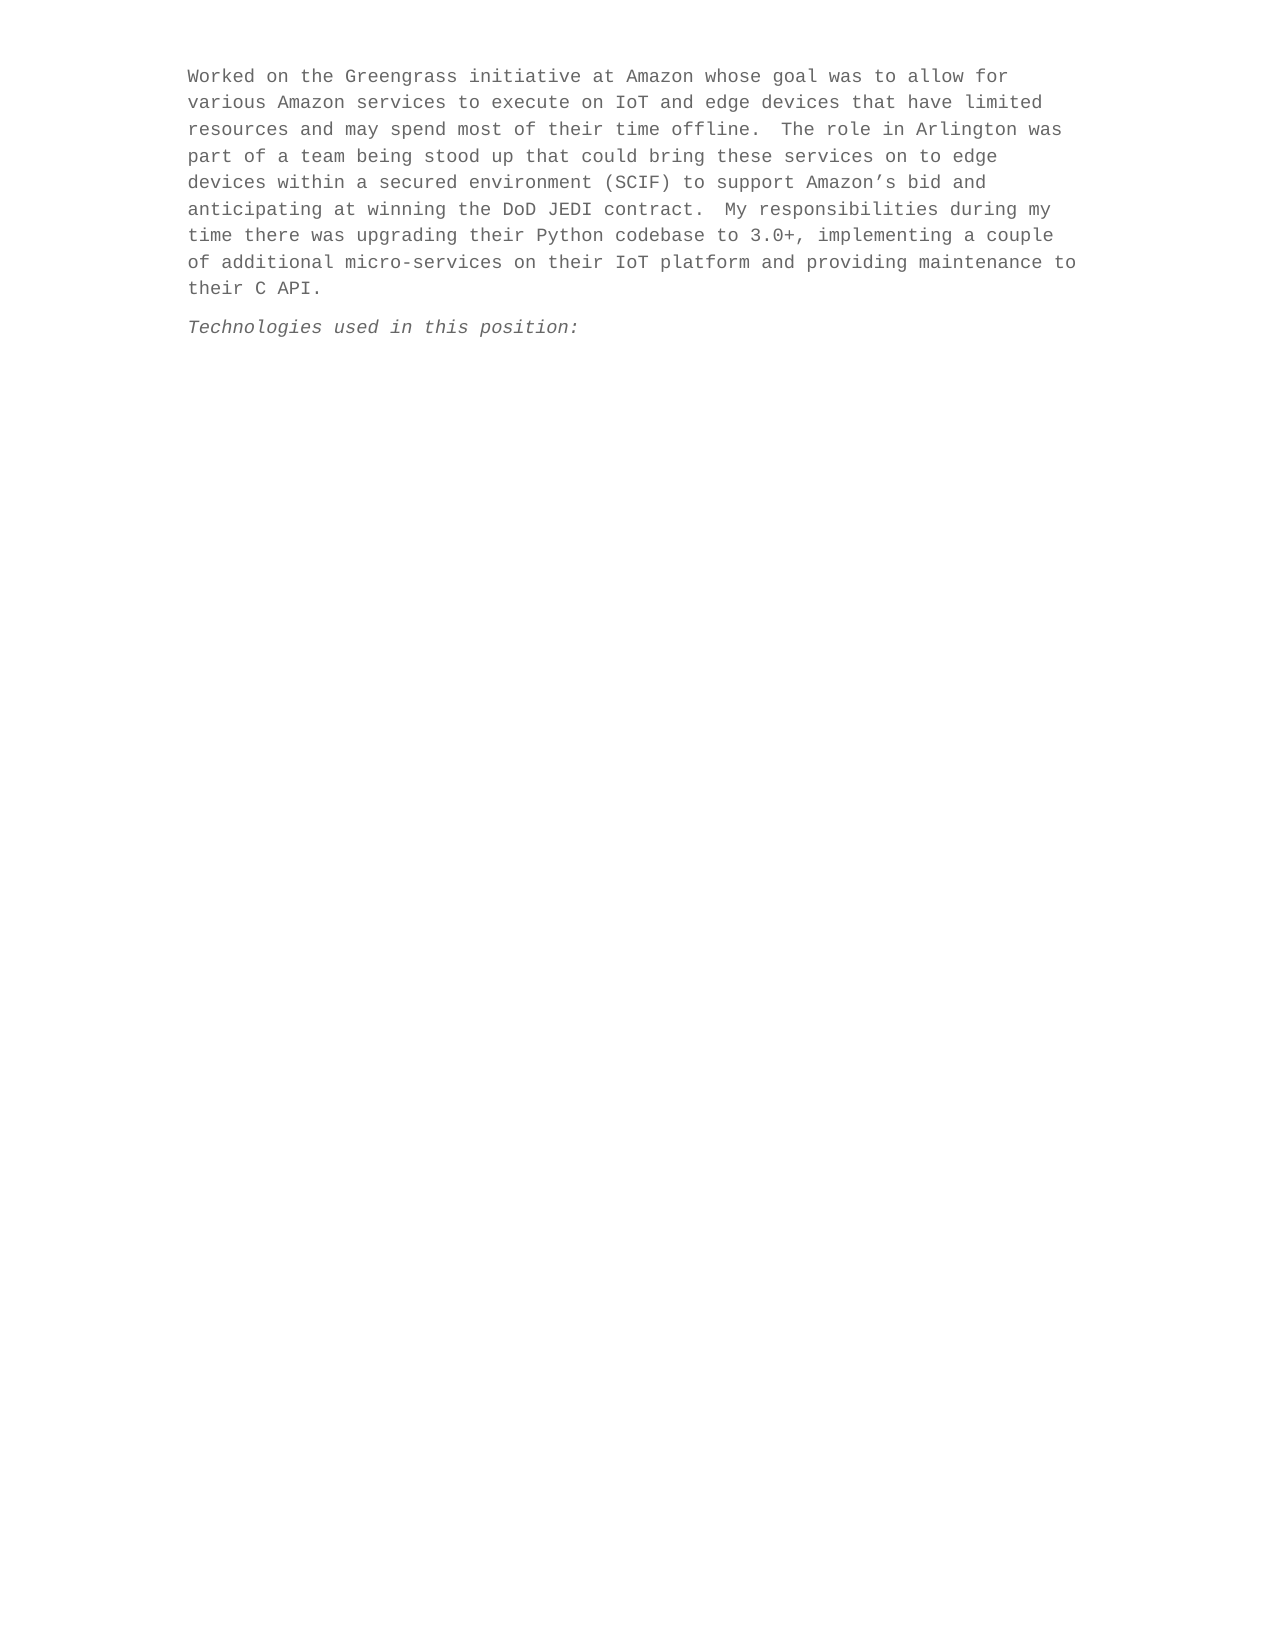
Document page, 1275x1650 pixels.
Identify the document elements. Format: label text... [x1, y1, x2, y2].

text Technologies used in this position: [187, 318, 1125, 339]
text Worked on the Greengrass initiative at Amazon whose goal was to allow for various Amazon services to execute on IoT and edge devices that have limited resources and may spend most of their time offline. The role in Arlington was part of a team being stood up that could bring these services on to edge devices within a secured environment (SCIF) to support Amazon’s bid and anticipating at winning the DoD JEDI contract. My responsibilities during my time there was upgrading their Python codebase to 3.0+, implementing a couple of additional micro-services on their IoT platform and providing maintenance to their C API. [187, 67, 1076, 300]
